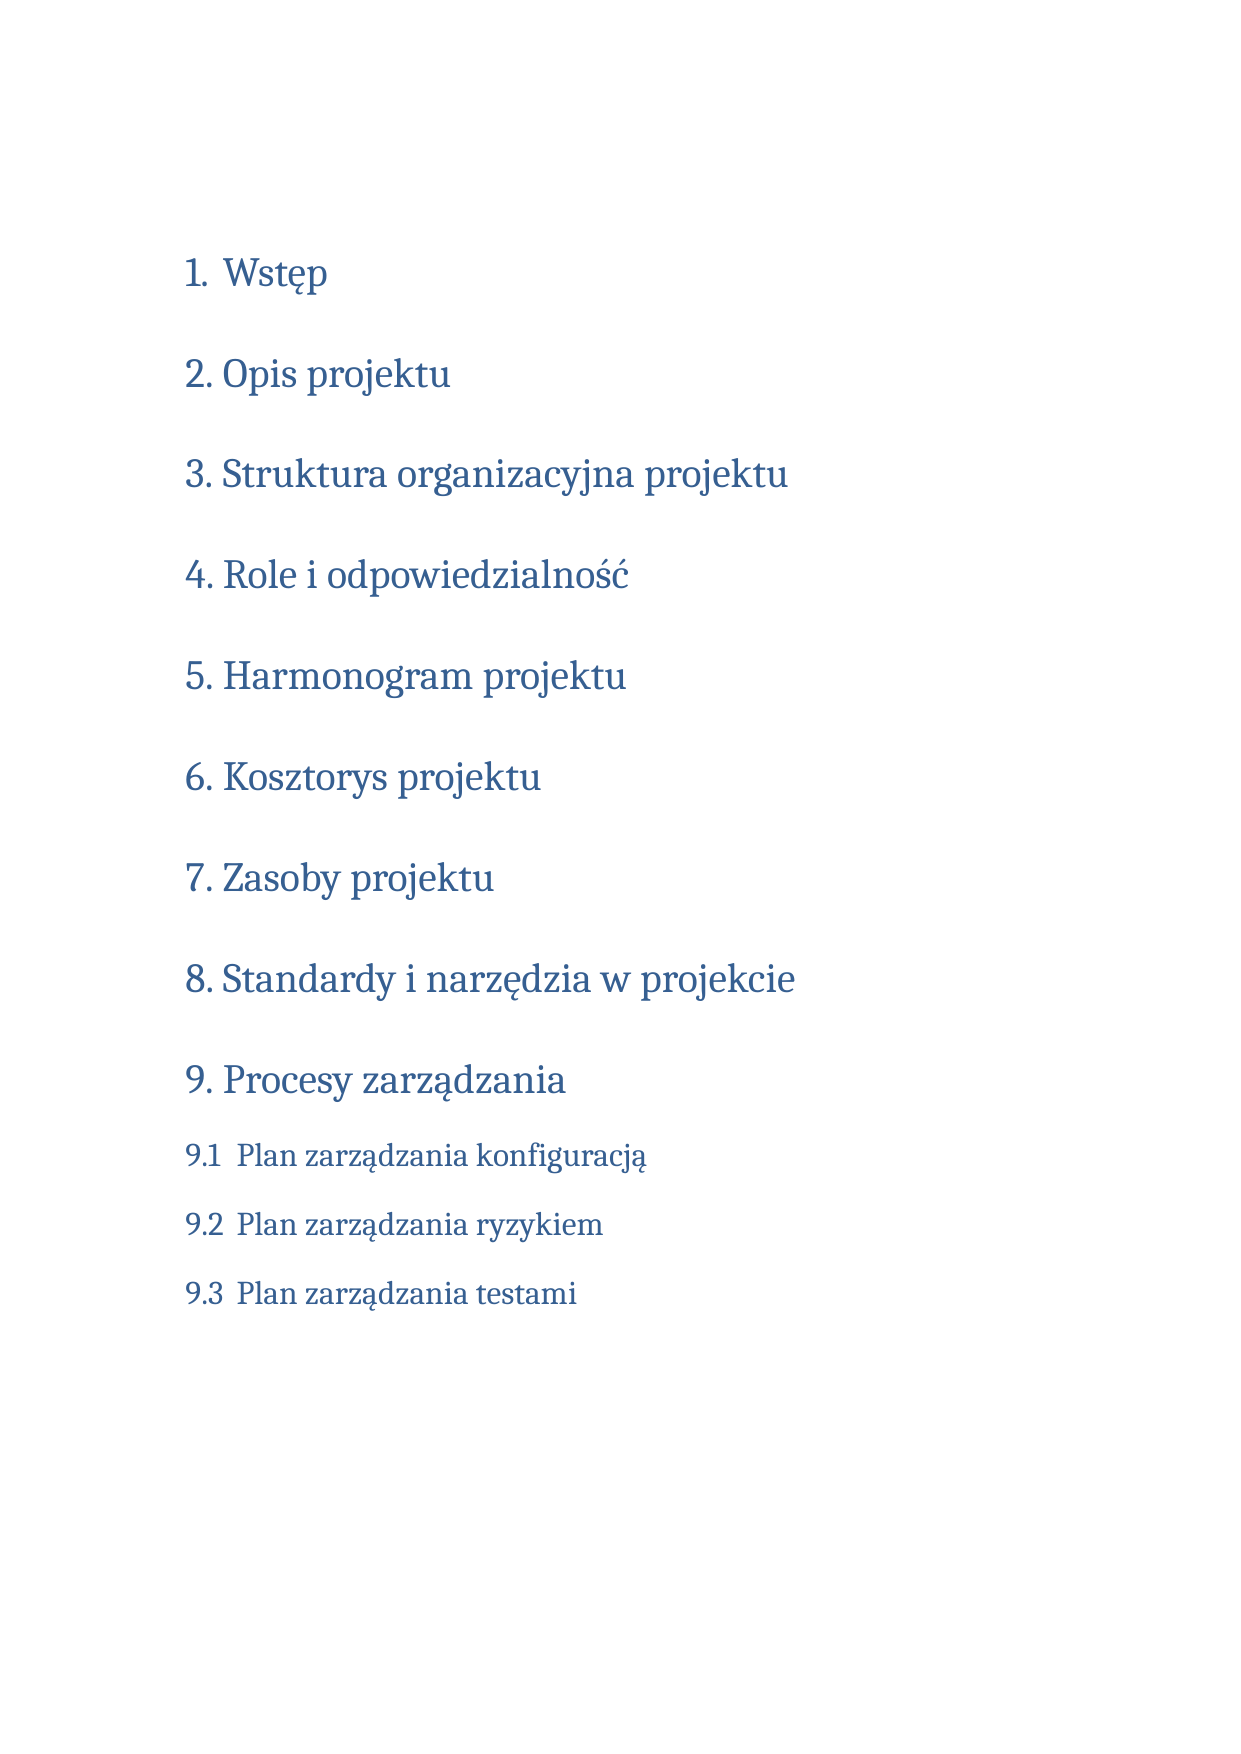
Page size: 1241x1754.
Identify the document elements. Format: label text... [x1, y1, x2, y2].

list Plan zarządzania testami [185, 1274, 1093, 1313]
list Wstęp [185, 248, 1093, 296]
list Plan zarządzania ryzykiem [185, 1205, 1093, 1243]
list Struktura organizacyjna projektu [185, 450, 1093, 498]
list Procesy zarządzania [185, 1056, 1093, 1104]
list Opis projektu [185, 349, 1093, 397]
list Harmonogram projektu [185, 652, 1093, 700]
list Plan zarządzania konfiguracją [185, 1136, 1093, 1174]
list Zasoby projektu [185, 854, 1093, 902]
list Role i odpowiedzialność [185, 551, 1093, 599]
list Standardy i narzędzia w projekcie [185, 955, 1093, 1003]
list Kosztorys projektu [185, 753, 1093, 801]
